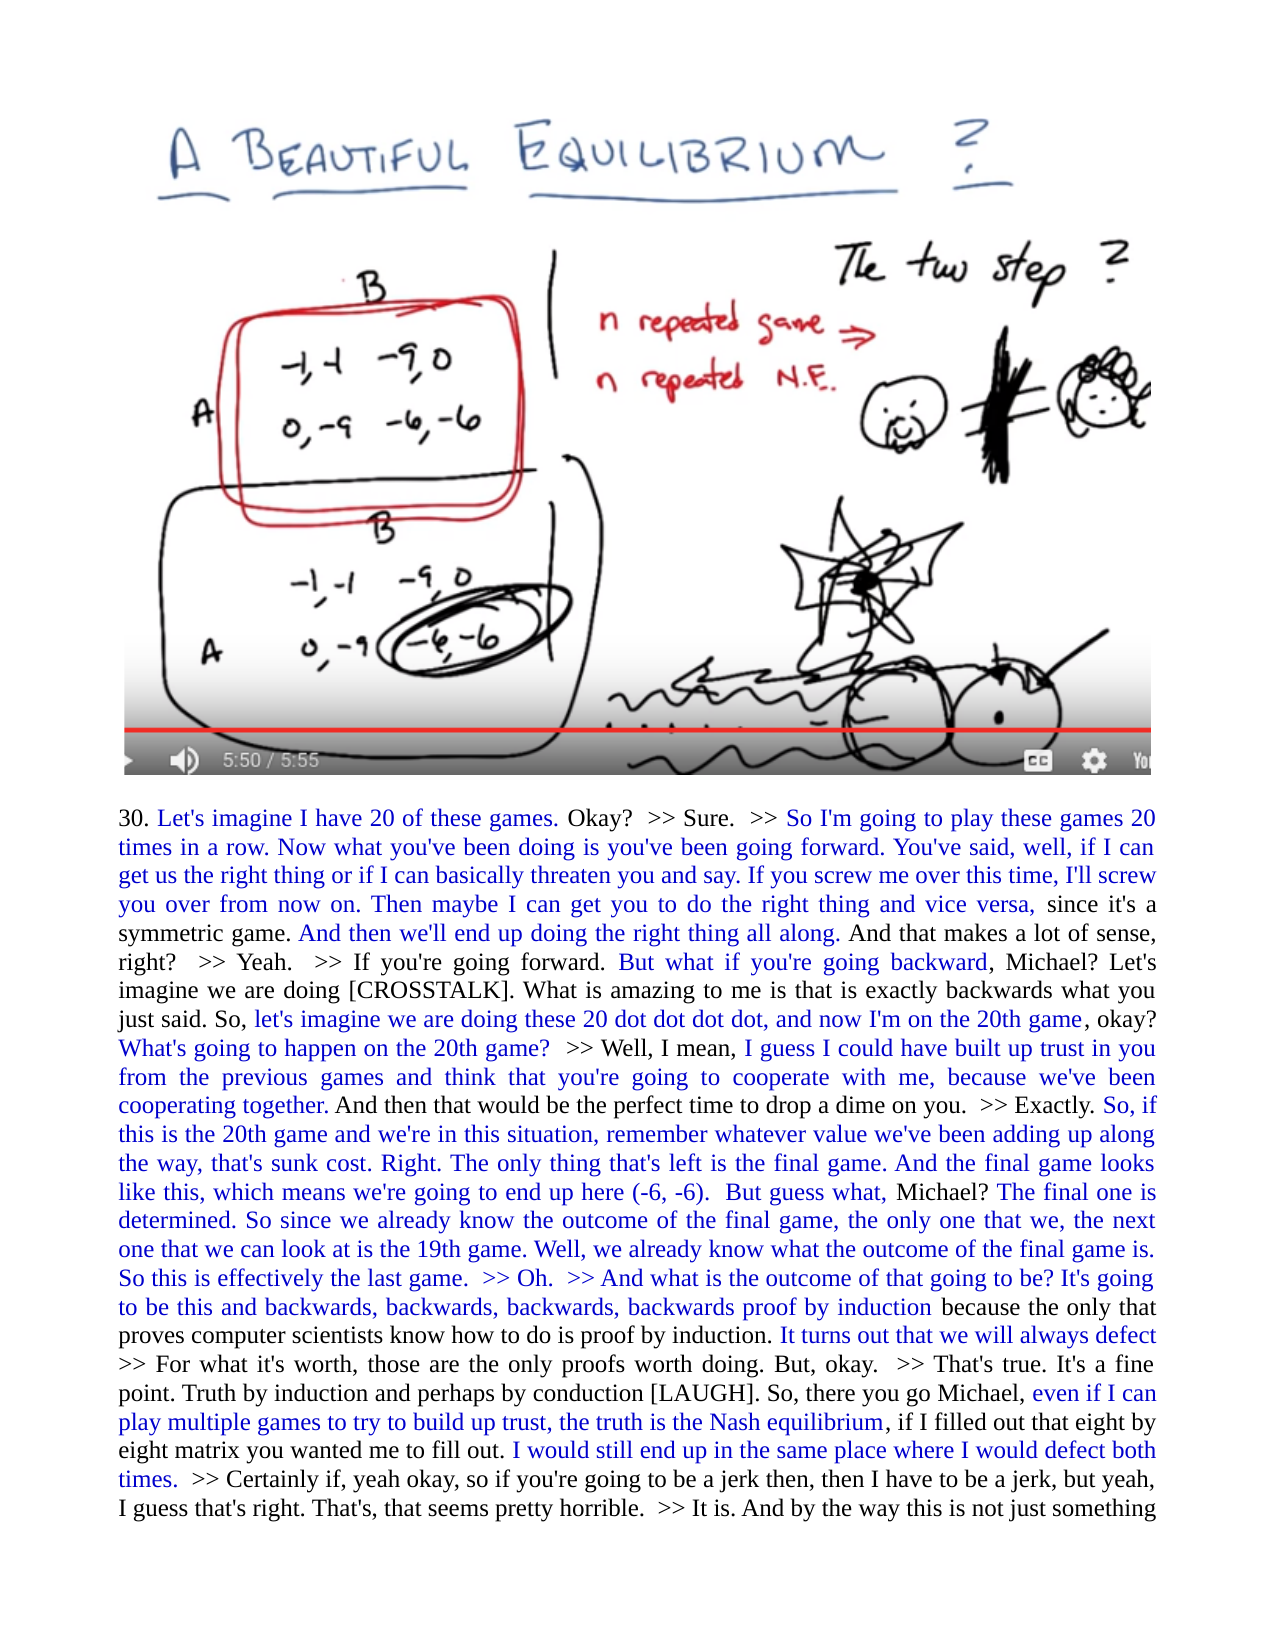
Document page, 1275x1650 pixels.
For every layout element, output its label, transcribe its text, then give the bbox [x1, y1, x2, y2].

text 30. Let's imagine I have 20 of these games. Okay? >> Sure. >> So I'm going to play these games 20 times in a row. Now what you've been doing is you've been going forward. You've said, well, if I can get us the right thing or if I can basically threaten you and say. If you screw me over this time, I'll screw you over from now on. Then maybe I can get you to do the right thing and vice versa, since it's a symmetric game. And then we'll end up doing the right thing all along. And that makes a lot of sense, right? >> Yeah. >> If you're going forward. But what if you're going backward, Michael? Let's imagine we are doing [CROSSTALK]. What is amazing to me is that is exactly backwards what you just said. So, let's imagine we are doing these 20 dot dot dot dot, and now I'm on the 20th game, okay? What's going to happen on the 20th game? >> Well, I mean, I guess I could have built up trust in you from the previous games and think that you're going to cooperate with me, because we've been cooperating together. And then that would be the perfect time to drop a dime on you. >> Exactly. So, if this is the 20th game and we're in this situation, remember whatever value we've been adding up along the way, that's sunk cost. Right. The only thing that's left is the final game. And the final game looks like this, which means we're going to end up here (-6, -6). But guess what, Michael? The final one is determined. So since we already know the outcome of the final game, the only one that we, the next one that we can look at is the 19th game. Well, we already know what the outcome of the final game is. So this is effectively the last game. >> Oh. >> And what is the outcome of that going to be? It's going to be this and backwards, backwards, backwards, backwards proof by induction because the only that proves computer scientists know how to do is proof by induction. It turns out that we will always defect >> For what it's worth, those are the only proofs worth doing. But, okay. >> That's true. It's a fine point. Truth by induction and perhaps by conduction [LAUGH]. So, there you go Michael, even if I can play multiple games to try to build up trust, the truth is the Nash equilibrium, if I filled out that eight by eight matrix you wanted me to fill out. I would still end up in the same place where I would defect both times. >> Certainly if, yeah okay, so if you're going to be a jerk then, then I have to be a jerk, but yeah, I guess that's right. That's, that seems pretty horrible. >> It is. And by the way this is not just something [118, 803, 1157, 1522]
picture [124, 118, 1151, 775]
